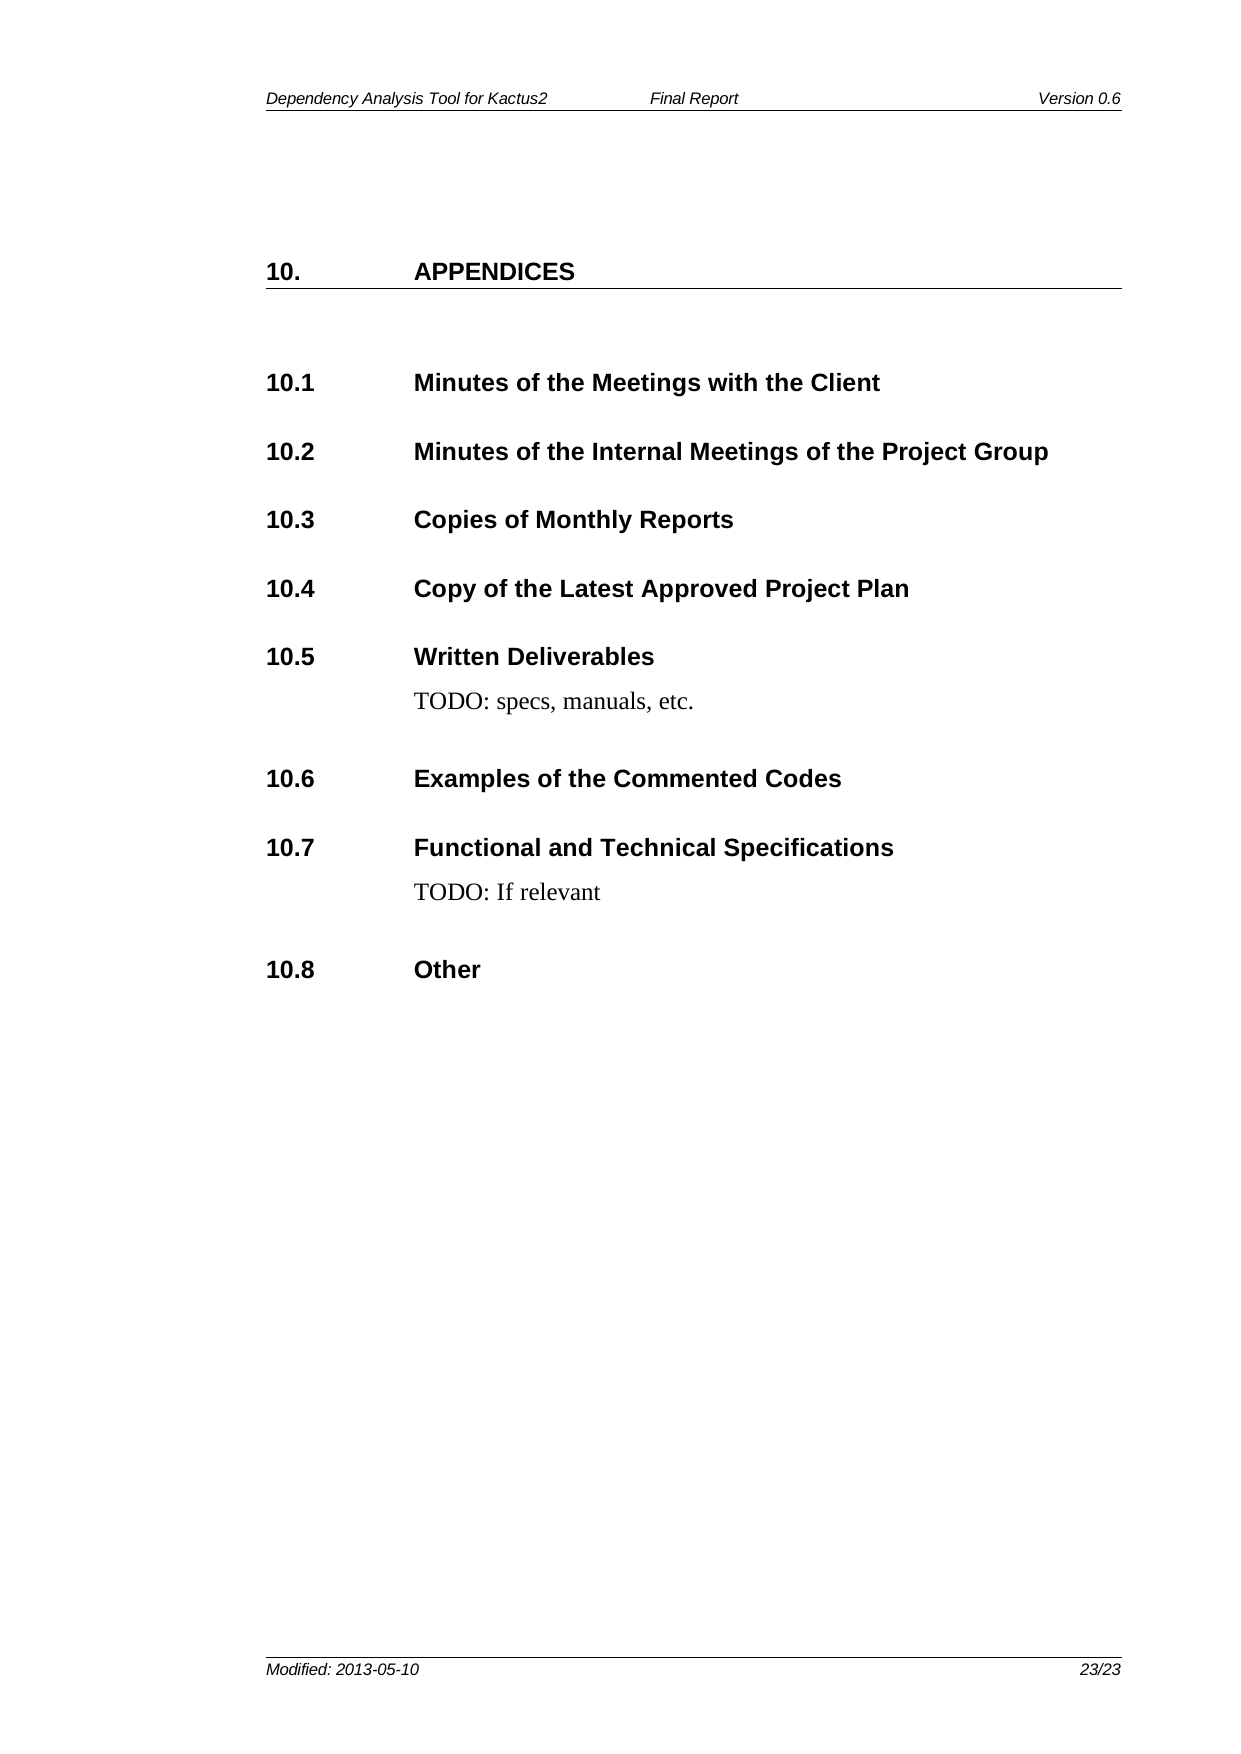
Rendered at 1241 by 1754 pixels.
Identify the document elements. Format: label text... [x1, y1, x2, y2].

text TODO: specs, manuals, etc. [413, 686, 1122, 714]
subtitle Examples of the Commented Codes [266, 764, 1122, 793]
subtitle Minutes of the Meetings with the Client [266, 368, 1122, 397]
text TODO: If relevant [413, 876, 1122, 906]
subtitle Appendices [266, 257, 1122, 288]
subtitle Functional and Technical Specifications [266, 833, 1122, 862]
subtitle Other [266, 955, 1122, 984]
subtitle Copy of the Latest Approved Project Plan [266, 573, 1122, 602]
subtitle Written Deliverables [266, 642, 1122, 671]
subtitle Minutes of the Internal Meetings of the Project Group [266, 436, 1122, 465]
subtitle Copies of Monthly Reports [266, 505, 1122, 534]
